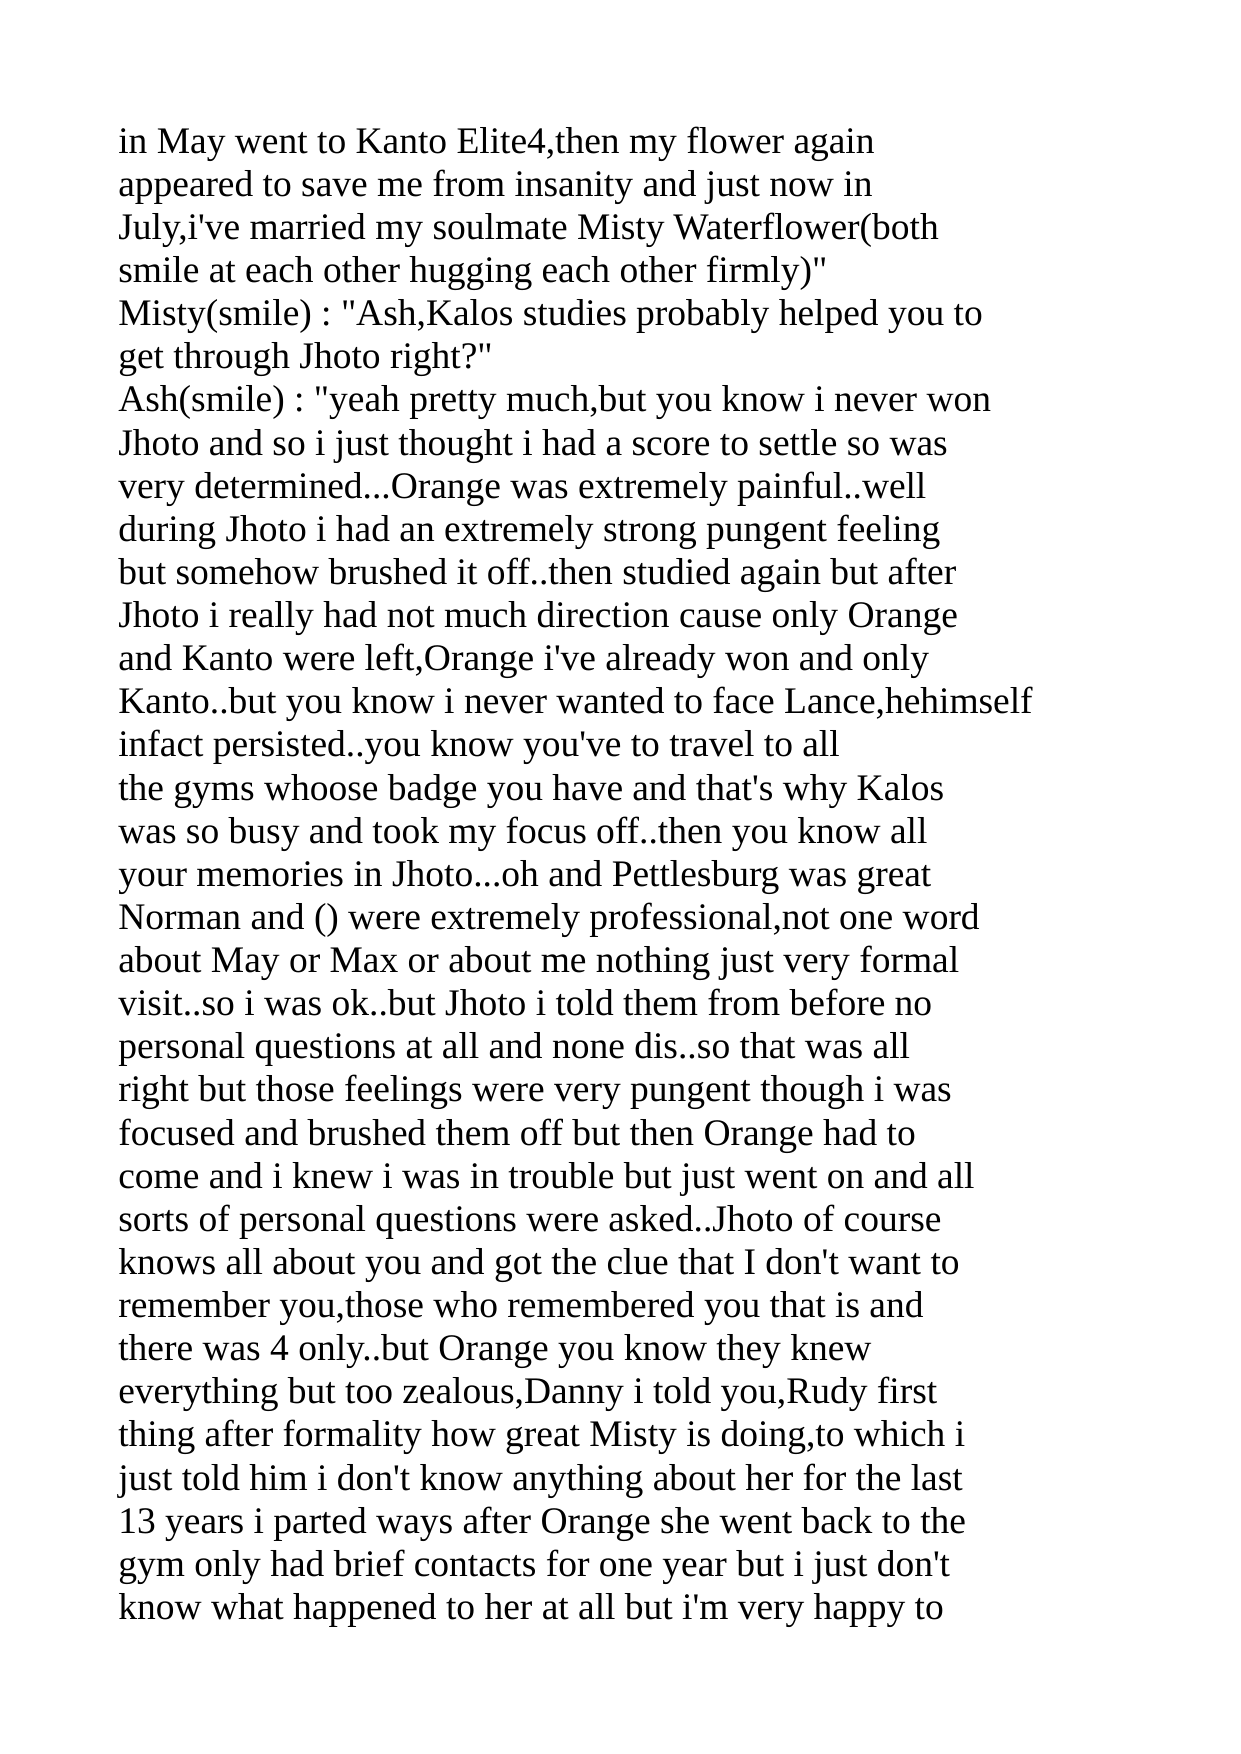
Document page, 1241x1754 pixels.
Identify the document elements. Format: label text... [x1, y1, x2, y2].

text there was 4 only..but Orange you know they knew [118, 1326, 1122, 1369]
text knows all about you and got the clue that I don't want to [118, 1239, 1122, 1282]
text smile at each other hugging each other firmly)" [118, 247, 1122, 291]
text personal questions at all and none dis..so that was all [118, 1024, 1122, 1067]
text the gyms whoose badge you have and that's why Kalos [118, 765, 1122, 808]
text focused and brushed them off but then Orange had to [118, 1110, 1122, 1153]
text Kanto..but you know i never wanted to face Lance,hehimself infact persisted..you know you've to travel to all [118, 679, 1122, 765]
text July,i've married my soulmate Misty Waterflower(both [118, 204, 1122, 247]
text remember you,those who remembered you that is and [118, 1282, 1122, 1326]
text Misty(smile) : "Ash,Kalos studies probably helped you to [118, 291, 1122, 334]
text Norman and () were extremely professional,not one word [118, 894, 1122, 937]
text 13 years i parted ways after Orange she went back to the [118, 1498, 1122, 1541]
text and Kanto were left,Orange i've already won and only [118, 636, 1122, 679]
text was so busy and took my focus off..then you know all [118, 808, 1122, 851]
text appeared to save me from insanity and just now in [118, 161, 1122, 204]
text in May went to Kanto Elite4,then my flower again [118, 118, 1122, 161]
text about May or Max or about me nothing just very formal [118, 937, 1122, 981]
text Ash(smile) : "yeah pretty much,but you know i never won [118, 377, 1122, 420]
text get through Jhoto right?" [118, 334, 1122, 377]
text sorts of personal questions were asked..Jhoto of course [118, 1196, 1122, 1239]
text Jhoto i really had not much direction cause only Orange [118, 592, 1122, 636]
text right but those feelings were very pungent though i was [118, 1067, 1122, 1110]
text gym only had brief contacts for one year but i just don't [118, 1541, 1122, 1584]
text just told him i don't know anything about her for the last [118, 1455, 1122, 1498]
text thing after formality how great Misty is doing,to which i [118, 1412, 1122, 1455]
text Jhoto and so i just thought i had a score to settle so was [118, 420, 1122, 463]
text everything but too zealous,Danny i told you,Rudy first [118, 1369, 1122, 1412]
text but somehow brushed it off..then studied again but after [118, 549, 1122, 592]
text visit..so i was ok..but Jhoto i told them from before no [118, 981, 1122, 1024]
text your memories in Jhoto...oh and Pettlesburg was great [118, 851, 1122, 894]
text come and i knew i was in trouble but just went on and all [118, 1153, 1122, 1196]
text during Jhoto i had an extremely strong pungent feeling [118, 506, 1122, 549]
text know what happened to her at all but i'm very happy to [118, 1584, 1122, 1627]
text very determined...Orange was extremely painful..well [118, 463, 1122, 506]
